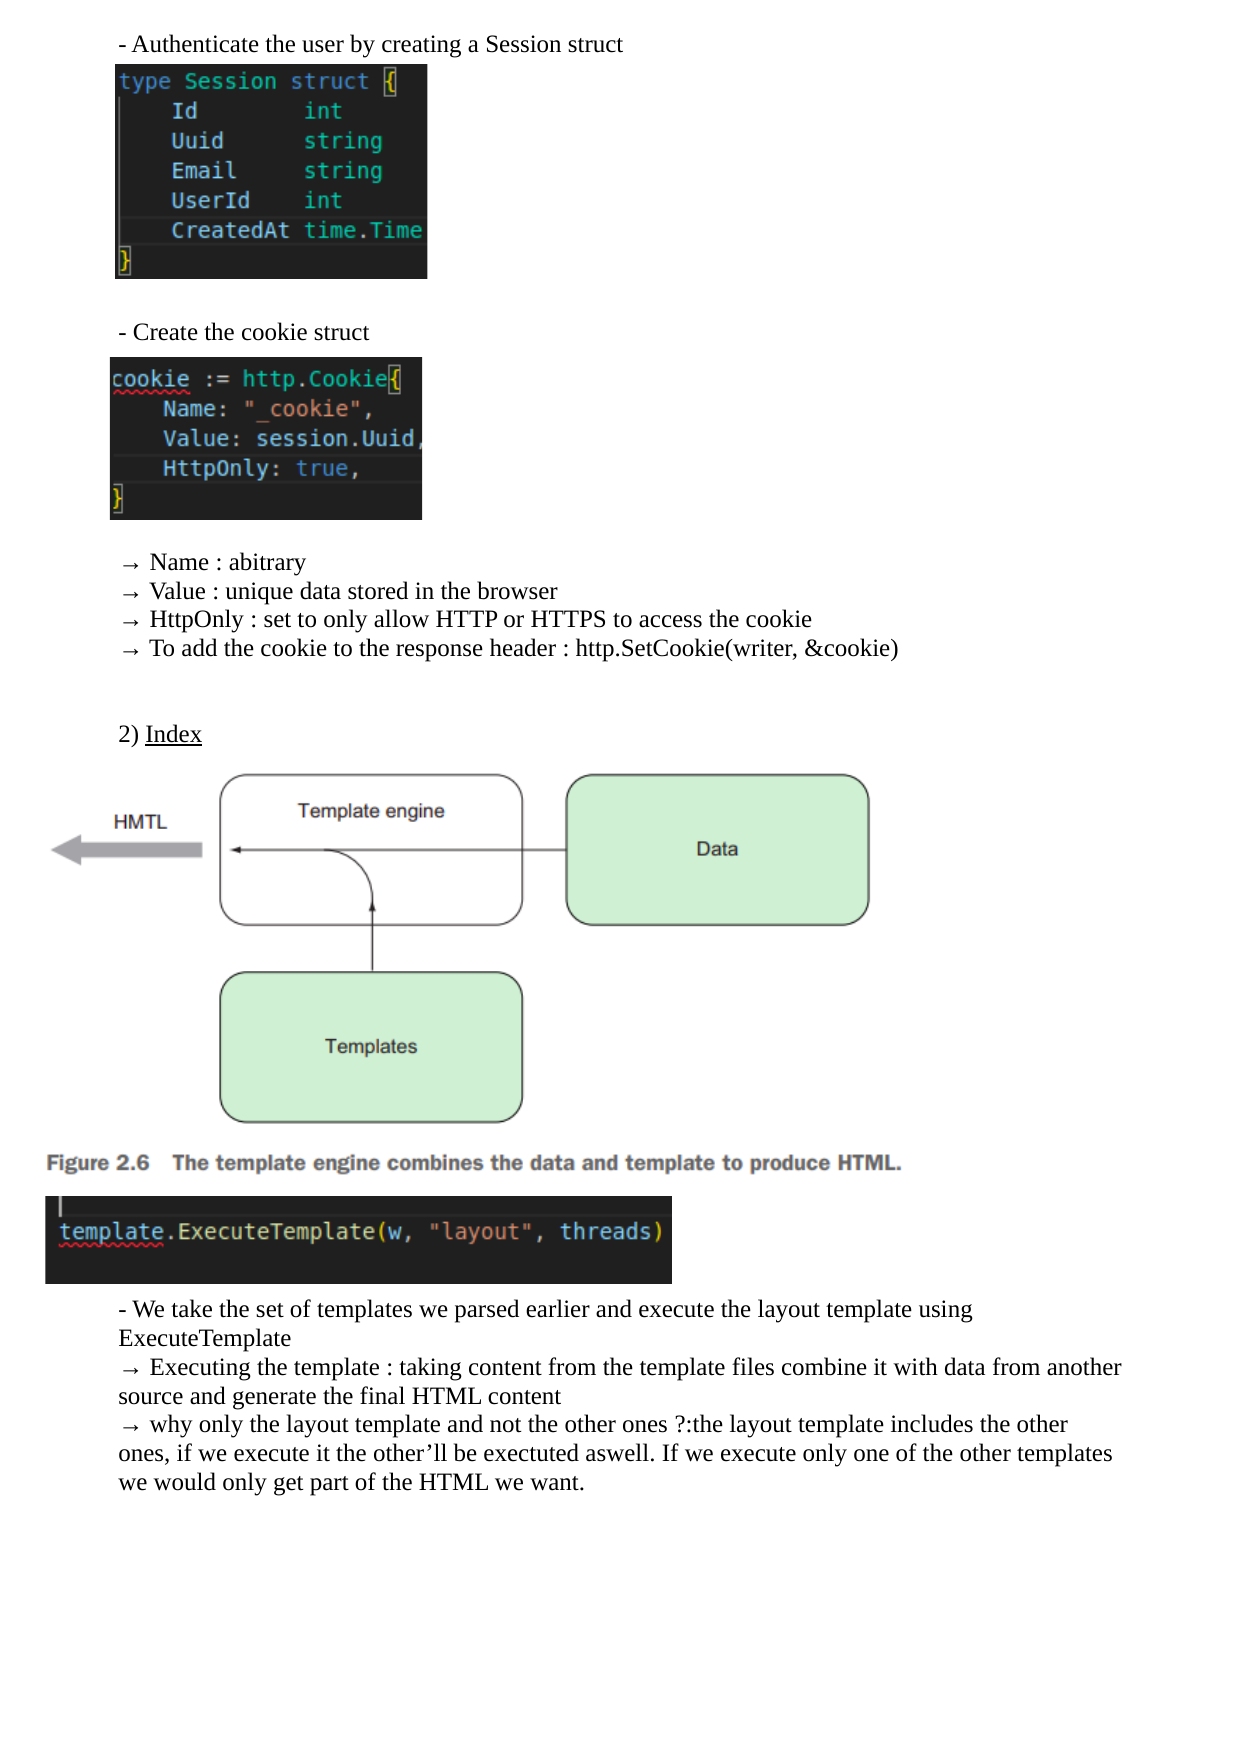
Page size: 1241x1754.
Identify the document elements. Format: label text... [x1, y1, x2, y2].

picture [109, 357, 423, 520]
text → Value : unique data stored in the browser [118, 576, 1122, 604]
text - Authenticate the user by creating a Session struct [118, 29, 1122, 58]
text → HttpOnly : set to only allow HTTP or HTTPS to access the cookie [118, 604, 1122, 633]
text → Executing the template : taking content from the template files combine it with data from another source and generate the final HTML content [118, 1352, 1122, 1409]
picture [45, 1196, 672, 1284]
text - Create the cookie struct [118, 317, 1122, 346]
text → To add the cookie to the response header : http.SetCookie(writer, &cookie) [118, 633, 1122, 662]
text - We take the set of templates we parsed earlier and execute the layout template using ExecuteTemplate [118, 1294, 1122, 1352]
picture [115, 64, 428, 279]
text 2) Index [118, 719, 1122, 748]
picture [39, 757, 903, 1183]
text → Name : abitrary [118, 547, 1122, 576]
text → why only the layout template and not the other ones ?:the layout template includes the other ones, if we execute it the other’ll be exectuted aswell. If we execute only one of the other templates we would only get part of the HTML we want. [118, 1409, 1122, 1496]
